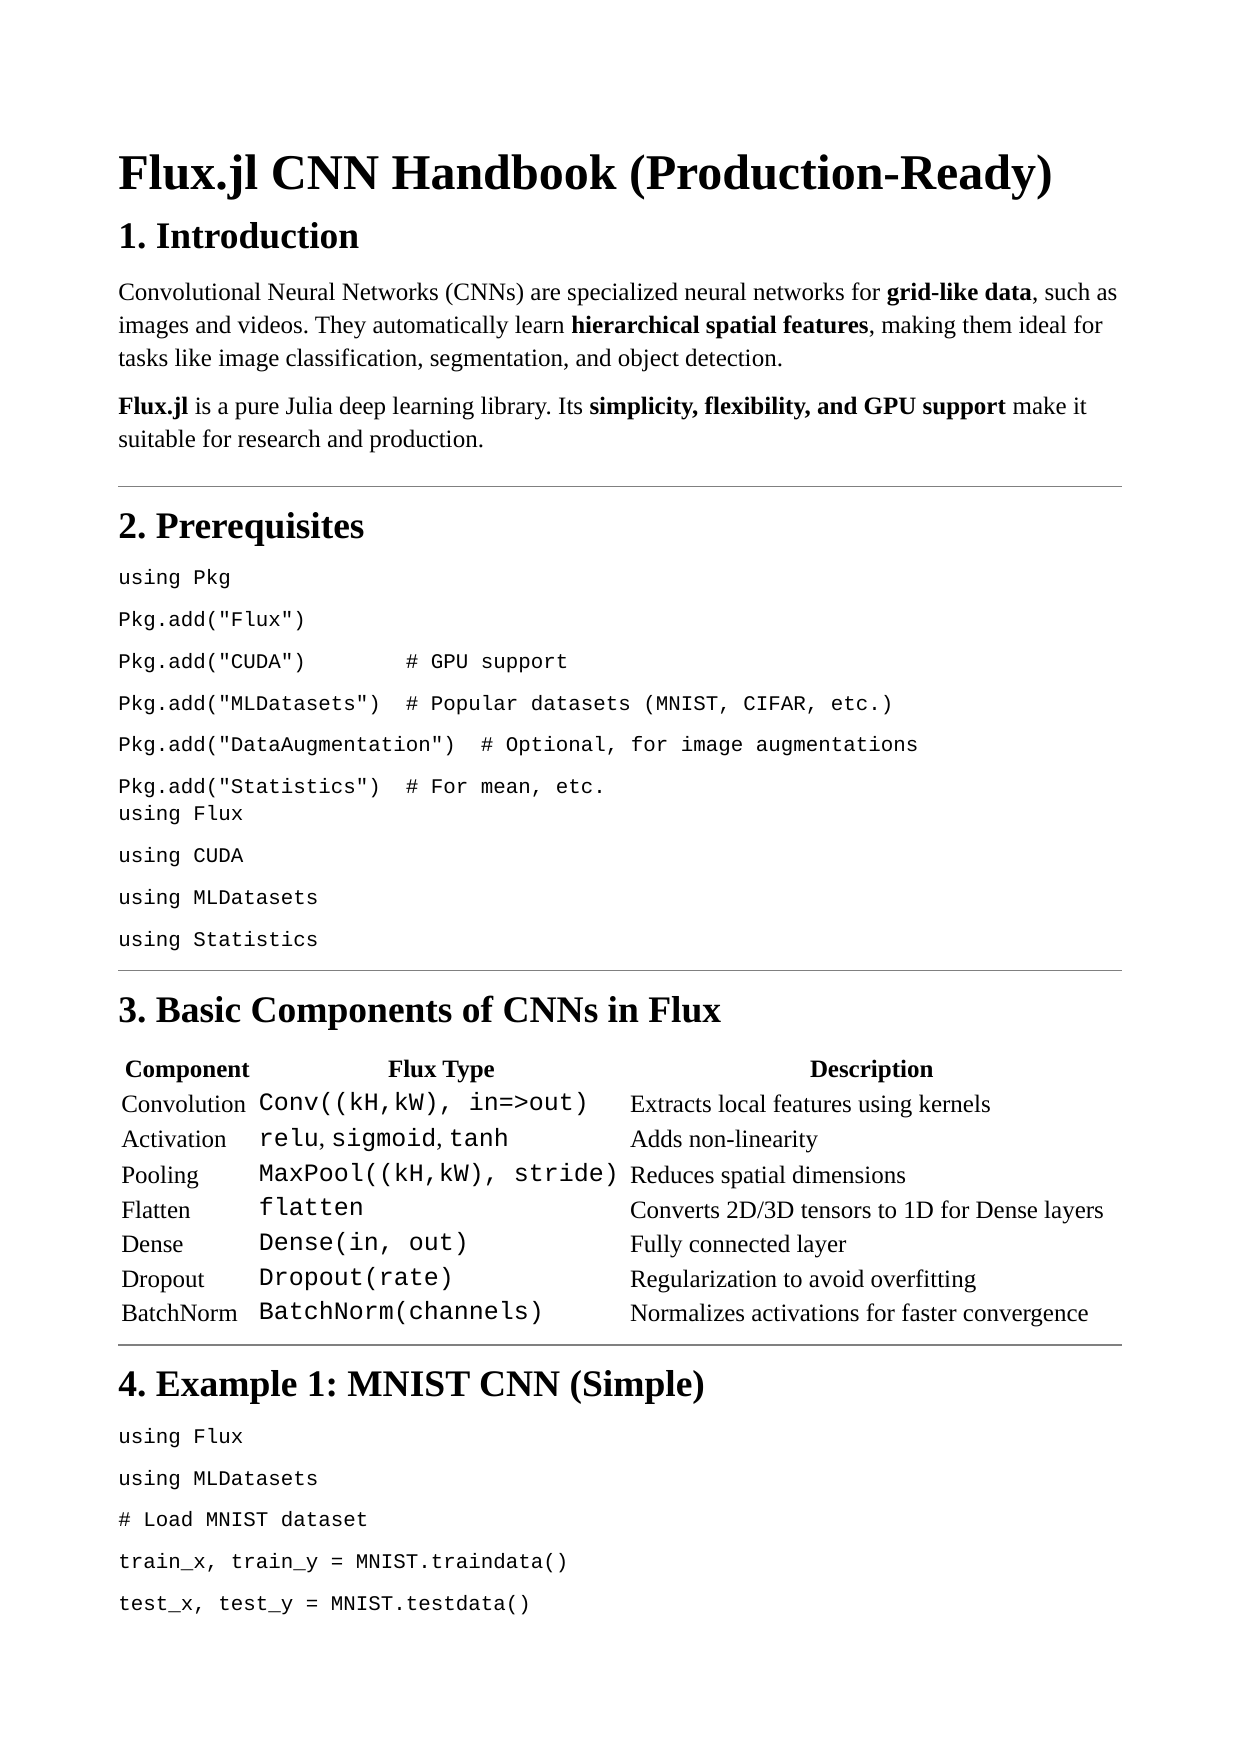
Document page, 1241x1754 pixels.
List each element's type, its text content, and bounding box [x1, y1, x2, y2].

text using CUDA [118, 845, 1122, 869]
table_header Description [627, 1051, 1116, 1086]
text Pkg.add("DataAugmentation") # Optional, for image augmentations [118, 734, 1122, 758]
table_cell Activation [118, 1121, 256, 1157]
text Flux.jl is a pure Julia deep learning library. Its simplicity, flexibility, and GPU support make it suitable for research and production. [118, 391, 1122, 453]
table_cell Dense(in, out) [256, 1226, 627, 1261]
table_header Flux Type [256, 1051, 627, 1086]
table_cell Convolution [118, 1086, 256, 1121]
table_cell BatchNorm(channels) [256, 1296, 627, 1330]
table_cell Extracts local features using kernels [627, 1086, 1116, 1121]
table_cell Converts 2D/3D tensors to 1D for Dense layers [627, 1192, 1116, 1226]
table_cell Pooling [118, 1157, 256, 1192]
table_cell Dense [118, 1226, 256, 1261]
text Pkg.add("Flux") [118, 609, 1122, 633]
subtitle 4. Example 1: MNIST CNN (Simple) [118, 1362, 1122, 1405]
table_cell Dropout(rate) [256, 1261, 627, 1296]
table_cell MaxPool((kH,kW), stride) [256, 1157, 627, 1192]
table_cell Flatten [118, 1192, 256, 1226]
table_header Component [118, 1051, 256, 1086]
text # Load MNIST dataset [118, 1509, 1122, 1533]
text Pkg.add("MLDatasets") # Popular datasets (MNIST, CIFAR, etc.) [118, 692, 1122, 716]
table_cell Reduces spatial dimensions [627, 1157, 1116, 1192]
table_cell Dropout [118, 1261, 256, 1296]
text test_x, test_y = MNIST.testdata() [118, 1593, 1122, 1616]
table_cell relu, sigmoid, tanh [256, 1121, 627, 1157]
table_cell Normalizes activations for faster convergence [627, 1296, 1116, 1330]
table_cell Adds non-linearity [627, 1121, 1116, 1157]
table_cell Fully connected layer [627, 1226, 1116, 1261]
text Convolutional Neural Networks (CNNs) are specialized neural networks for grid-like data, such as images and videos. They automatically learn hierarchical spatial features, making them ideal for tasks like image classification, segmentation, and object detection. [118, 277, 1122, 372]
text using Statistics [118, 928, 1122, 952]
text using Pkg [118, 567, 1122, 591]
subtitle 3. Basic Components of CNNs in Flux [118, 987, 1122, 1030]
table_cell Regularization to avoid overfitting [627, 1261, 1116, 1296]
text Pkg.add("Statistics") # For mean, etc. [118, 776, 1122, 800]
text train_x, train_y = MNIST.traindata() [118, 1551, 1122, 1575]
table_cell Conv((kH,kW), in=>out) [256, 1086, 627, 1121]
text using MLDatasets [118, 887, 1122, 910]
subtitle 2. Prerequisites [118, 503, 1122, 546]
subtitle Flux.jl CNN Handbook (Production-Ready) [118, 143, 1122, 201]
subtitle 1. Introduction [118, 213, 1122, 256]
text using Flux [118, 1426, 1122, 1449]
text using MLDatasets [118, 1467, 1122, 1491]
table_cell flatten [256, 1192, 627, 1226]
text Pkg.add("CUDA") # GPU support [118, 651, 1122, 674]
table_cell BatchNorm [118, 1296, 256, 1330]
text using Flux [118, 803, 1122, 827]
